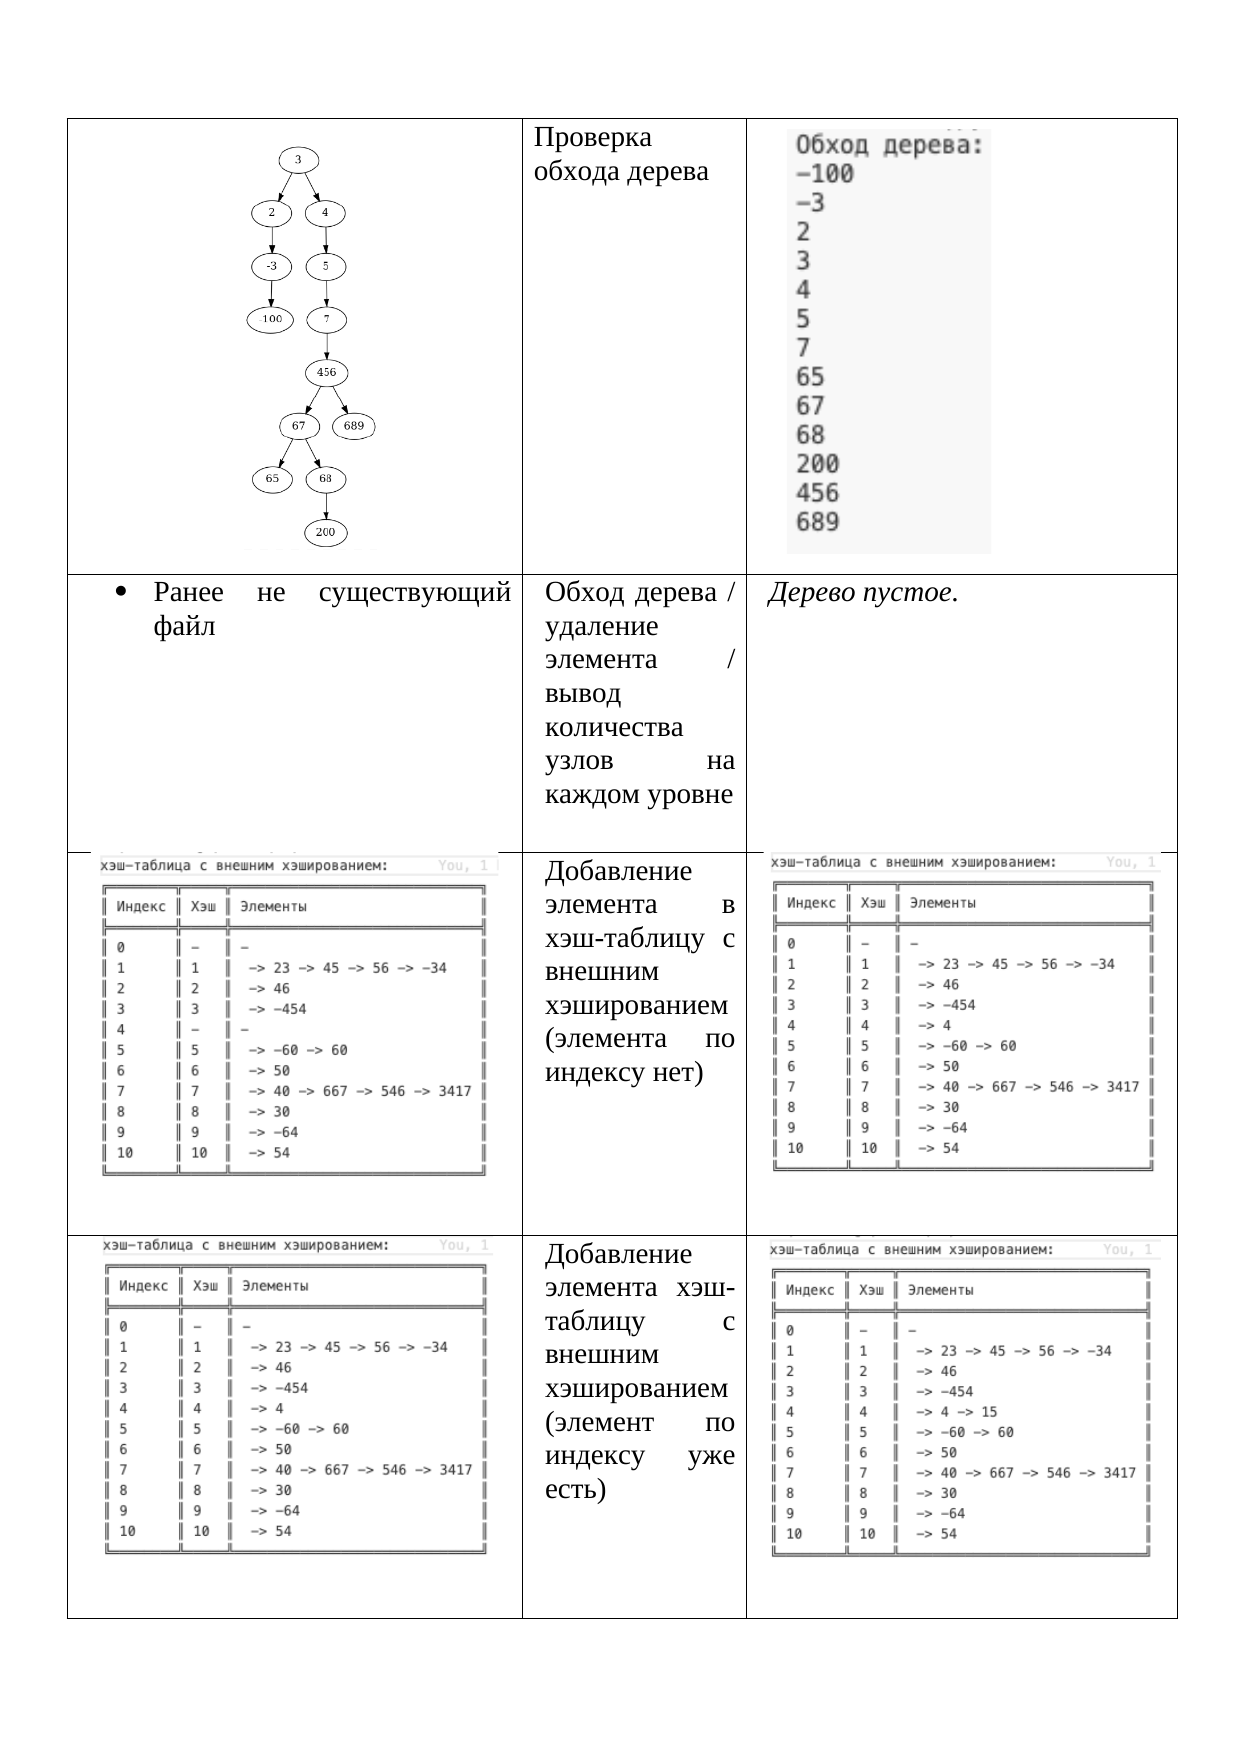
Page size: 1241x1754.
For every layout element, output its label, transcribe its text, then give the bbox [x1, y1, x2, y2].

table_cell [747, 853, 1177, 1235]
picture [786, 129, 992, 554]
table_cell [68, 1236, 522, 1618]
table_cell [68, 119, 522, 573]
picture [90, 852, 499, 1193]
table_cell [747, 1236, 1177, 1618]
picture [763, 852, 1161, 1178]
picture [190, 128, 418, 552]
picture [763, 1236, 1161, 1568]
picture [96, 1236, 494, 1561]
table_cell [68, 853, 522, 1235]
table_cell Добавление элемента в хэш-таблицу с внешним хэшированием (элемента по индексу нет) [523, 853, 746, 1235]
table_cell Проверка обхода дерева [523, 119, 746, 573]
table_cell Добавление элемента хэш-таблицу с внешним хэшированием (элемент по индексу уже есть) [523, 1236, 746, 1618]
table_cell Ранее не существующий файл [68, 575, 522, 852]
table_cell Обход дерева / удаление элемента / вывод количества узлов на каждом уровне [523, 575, 746, 852]
table_cell Дерево пустое. [747, 575, 1177, 852]
table_cell [747, 119, 1177, 573]
